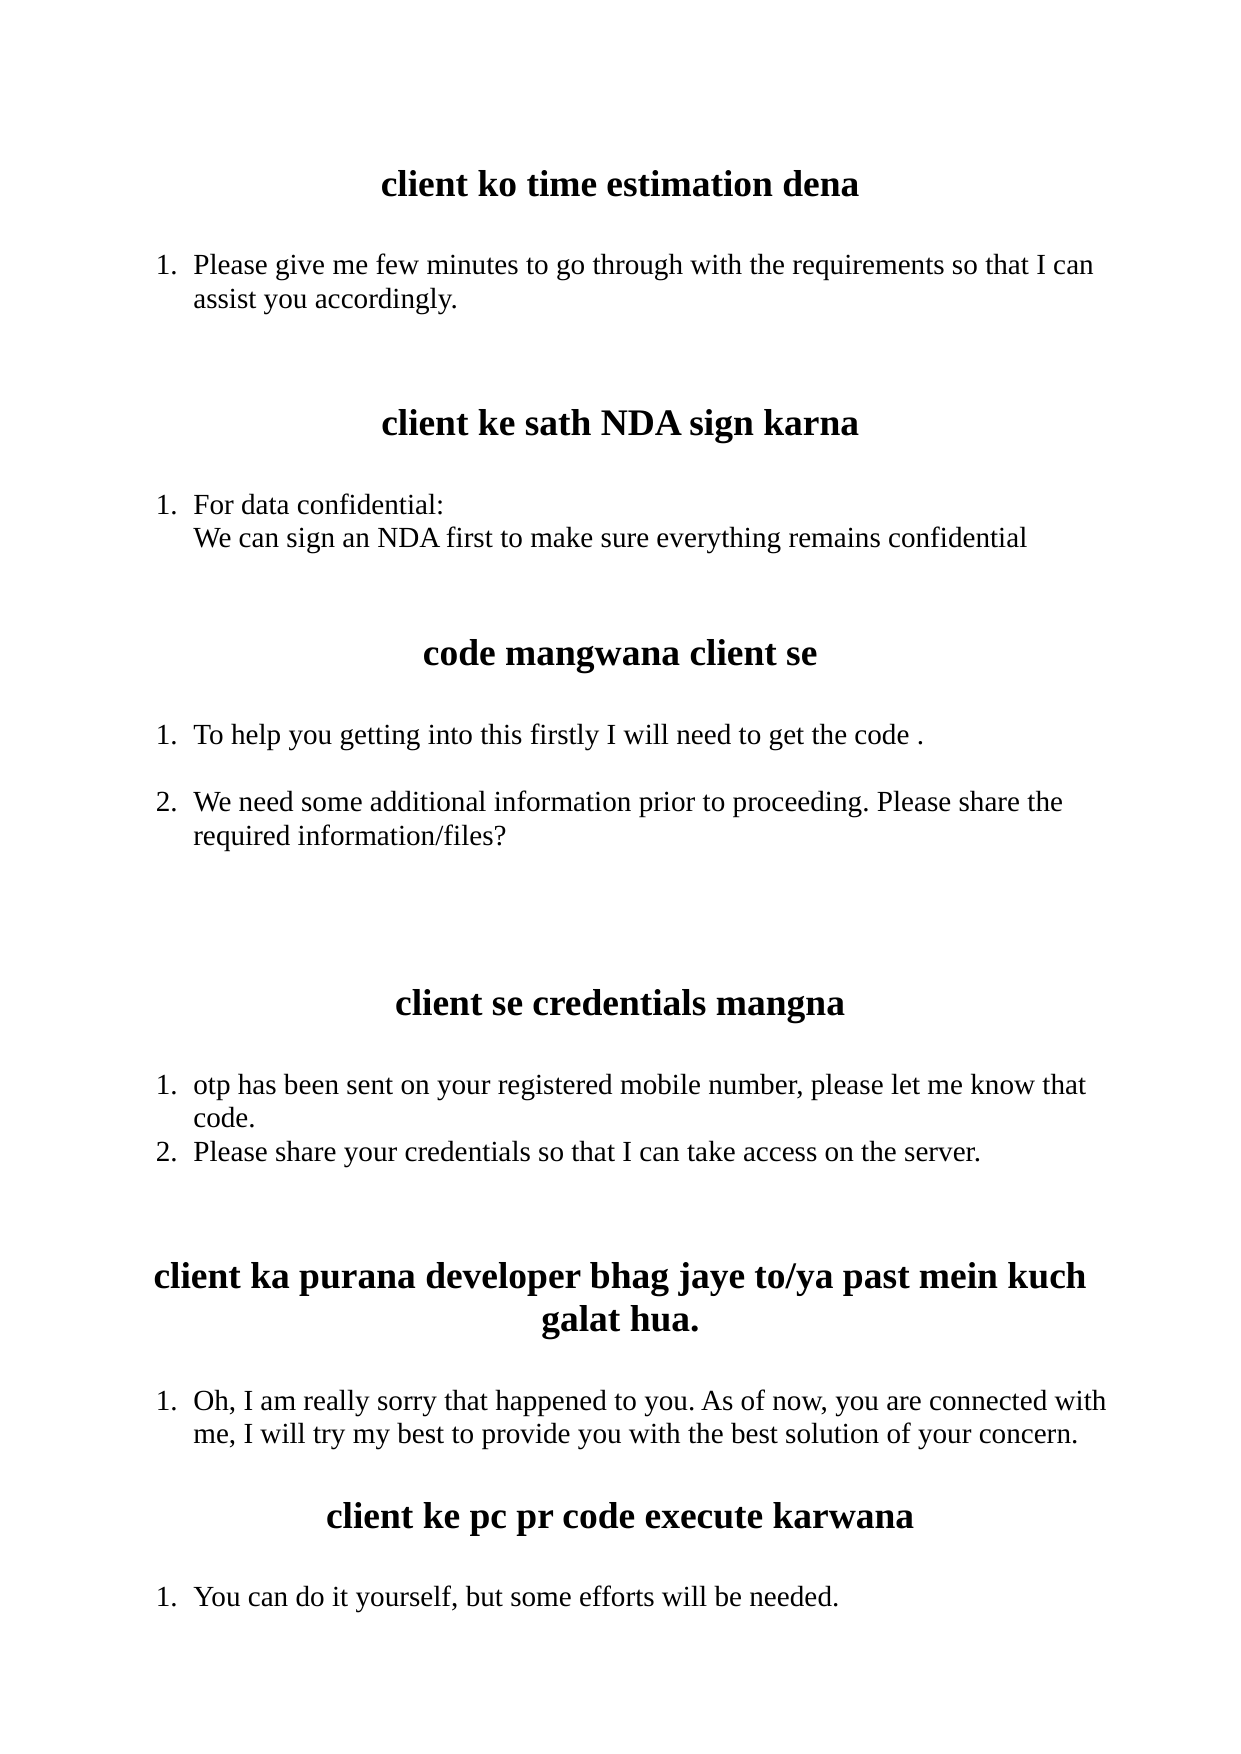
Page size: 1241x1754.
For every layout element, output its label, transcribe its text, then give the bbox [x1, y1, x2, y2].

list Please give me few minutes to go through with the requirements so that I can assist you accordingly. [156, 247, 1122, 314]
text code mangwana client se [118, 631, 1122, 674]
list otp has been sent on your registered mobile number, please let me know that code. [156, 1067, 1122, 1134]
list We need some additional information prior to proceeding. Please share the required information/files? [156, 784, 1122, 851]
list Oh, I am really sorry that happened to you. As of now, you are connected with me, I will try my best to provide you with the best solution of your concern. [156, 1383, 1122, 1450]
text client ke sath NDA sign karna [118, 401, 1122, 444]
text client ko time estimation dena [118, 161, 1122, 204]
text client ka purana developer bhag jaye to/ya past mein kuch galat hua. [118, 1254, 1122, 1340]
list To help you getting into this firstly I will need to get the code . [156, 717, 1122, 751]
list Please share your credentials so that I can take access on the server. [156, 1134, 1122, 1167]
list You can do it yourself, but some efforts will be needed. [156, 1579, 1122, 1613]
list For data confidential: [156, 487, 1122, 521]
list We can sign an NDA first to make sure everything remains confidential [156, 521, 1122, 554]
text client se credentials mangna [118, 981, 1122, 1024]
text client ke pc pr code execute karwana [118, 1493, 1122, 1536]
